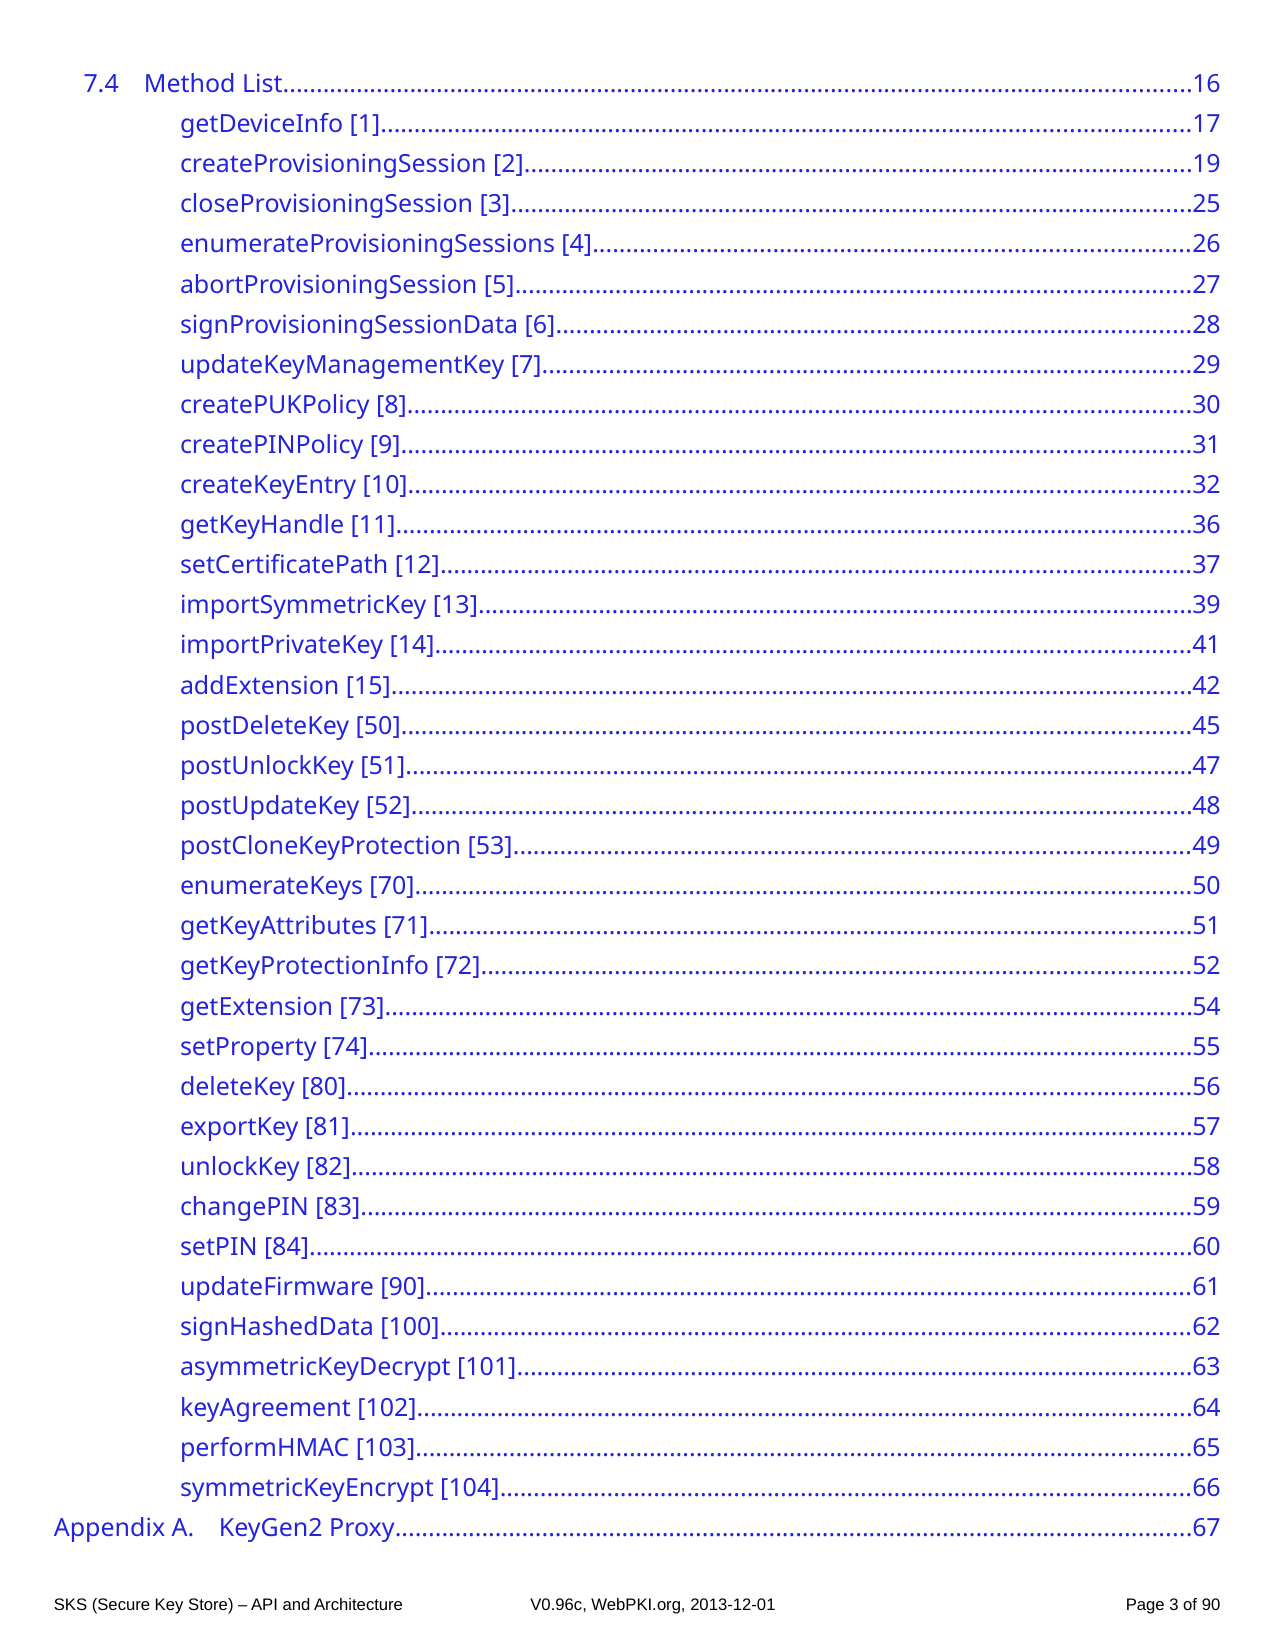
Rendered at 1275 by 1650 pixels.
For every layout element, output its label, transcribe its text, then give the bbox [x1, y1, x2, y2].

text createKeyEntry [10] 32 [180, 467, 1221, 501]
text setCertificatePath [12] 37 [180, 547, 1221, 581]
text getKeyProtectionInfo [72] 52 [180, 948, 1221, 982]
text signHashedData [100] 62 [180, 1309, 1221, 1343]
text postCloneKeyProtection [53] 49 [180, 828, 1221, 862]
text setPIN [84] 60 [180, 1229, 1221, 1263]
text createPUKPolicy [8] 30 [180, 387, 1221, 421]
text exportKey [81] 57 [180, 1108, 1221, 1142]
text importSymmetricKey [13] 39 [180, 587, 1221, 621]
text createPINPolicy [9] 31 [180, 427, 1221, 461]
text closeProvisioningSession [3] 25 [180, 186, 1221, 220]
text deleteKey [80] 56 [180, 1068, 1221, 1102]
text postUpdateKey [52] 48 [180, 788, 1221, 822]
text changePIN [83] 59 [180, 1189, 1221, 1223]
text symmetricKeyEncrypt [104] 66 [180, 1469, 1221, 1503]
text enumerateProvisioningSessions [4] 26 [180, 226, 1221, 260]
text addExtension [15] 42 [180, 667, 1221, 701]
text asymmetricKeyDecrypt [101] 63 [180, 1349, 1221, 1383]
text performHMAC [103] 65 [180, 1429, 1221, 1463]
text setProperty [74] 55 [180, 1028, 1221, 1062]
text updateFirmware [90] 61 [180, 1269, 1221, 1303]
text enumerateKeys [70] 50 [180, 868, 1221, 902]
text unlockKey [82] 58 [180, 1148, 1221, 1183]
text getKeyHandle [11] 36 [180, 507, 1221, 541]
text importPrivateKey [14] 41 [180, 627, 1221, 661]
text postDeleteKey [50] 45 [180, 707, 1221, 741]
text getExtension [73] 54 [180, 988, 1221, 1022]
text getKeyAttributes [71] 51 [180, 908, 1221, 942]
text Appendix A. KeyGen2 Proxy 67 [54, 1509, 1221, 1543]
text keyAgreement [102] 64 [180, 1389, 1221, 1423]
text signProvisioningSessionData [6] 28 [180, 306, 1221, 340]
text 7.4 Method List 16 [83, 66, 1221, 100]
text abortProvisioningSession [5] 27 [180, 266, 1221, 300]
text updateKeyManagementKey [7] 29 [180, 346, 1221, 381]
text createProvisioningSession [2] 19 [180, 146, 1221, 180]
text getDeviceInfo [1] 17 [180, 106, 1221, 140]
text postUnlockKey [51] 47 [180, 747, 1221, 782]
